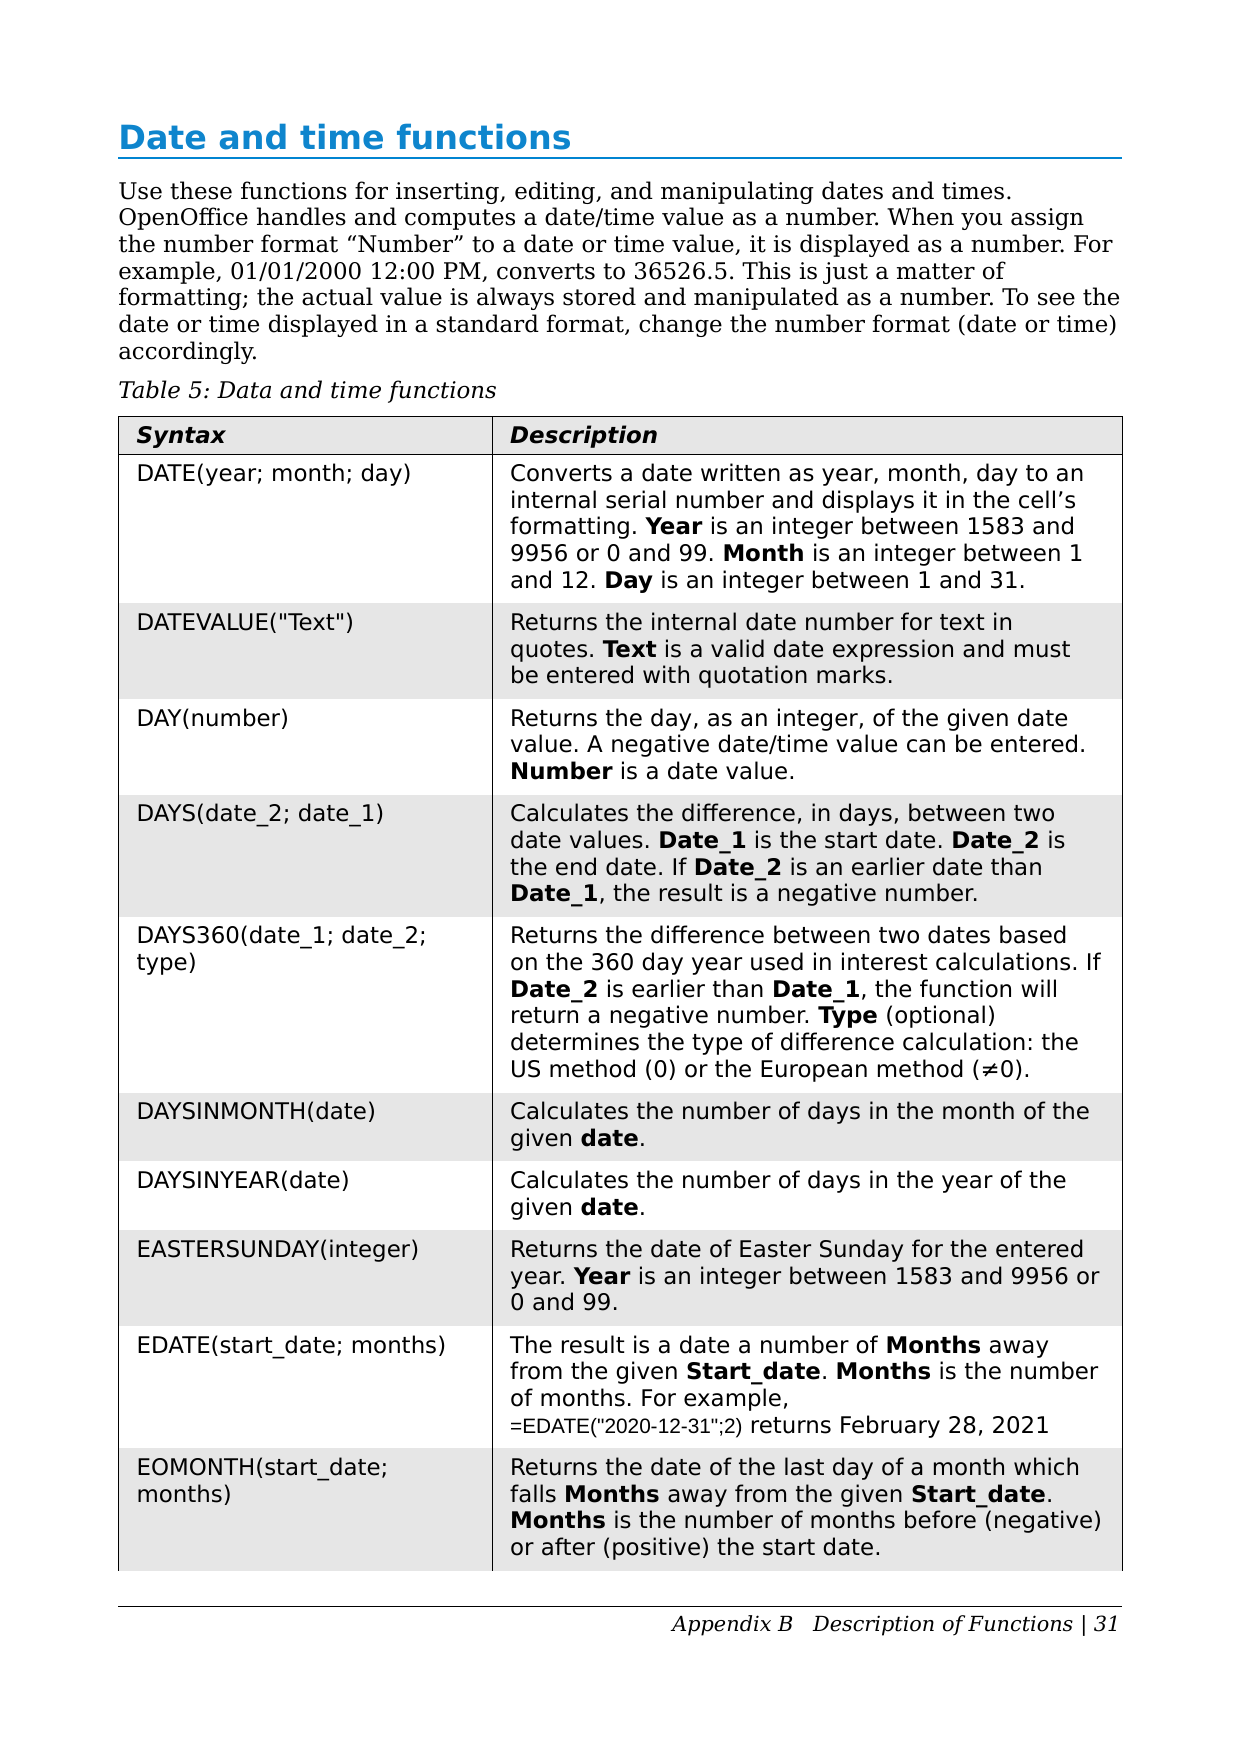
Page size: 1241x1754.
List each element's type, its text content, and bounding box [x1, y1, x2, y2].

table_header Syntax [119, 417, 492, 454]
table_header Description [493, 417, 1122, 454]
table_cell Converts a date written as year, month, day to an internal serial number and displays it in the cell’s formatting. Year is an integer between 1583 and 9956 or 0 and 99. Month is an integer between 1 and 12. Day is an integer between 1 and 31. [493, 455, 1122, 603]
table_cell DAYSINYEAR(date) [119, 1161, 492, 1230]
table_cell DAYS(date_2; date_1) [119, 795, 492, 917]
table_cell Calculates the number of days in the year of the given date. [493, 1161, 1122, 1230]
table_cell EASTERSUNDAY(integer) [119, 1230, 492, 1326]
table_cell DATE(year; month; day) [119, 455, 492, 603]
table_cell Returns the internal date number for text in quotes. Text is a valid date expression and must be entered with quotation marks. [493, 603, 1122, 699]
table_cell Calculates the difference, in days, between two date values. Date_1 is the start date. Date_2 is the end date. If Date_2 is an earlier date than Date_1, the result is a negative number. [493, 795, 1122, 917]
text Table 5: Data and time functions [118, 377, 1122, 404]
table_cell Returns the difference between two dates based on the 360 day year used in interest calculations. If Date_2 is earlier than Date_1, the function will return a negative number. Type (optional) determines the type of difference calculation: the US method (0) or the European method (≠0). [493, 917, 1122, 1092]
table_cell Returns the day, as an integer, of the given date value. A negative date/time value can be entered. Number is a date value. [493, 699, 1122, 794]
table_cell EOMONTH(start_date; months) [119, 1448, 492, 1571]
table_cell DAY(number) [119, 699, 492, 794]
text Use these functions for inserting, editing, and manipulating dates and times. OpenOffice handles and computes a date/time value as a number. When you assign the number format “Number” to a date or time value, it is displayed as a number. For example, 01/01/2000 12:00 PM, converts to 36526.5. This is just a matter of formatting; the actual value is always stored and manipulated as a number. To see the date or time displayed in a standard format, change the number format (date or time) accordingly. [118, 178, 1122, 364]
table_cell DAYSINMONTH(date) [119, 1093, 492, 1161]
table_cell DATEVALUE("Text") [119, 603, 492, 699]
table_cell Returns the date of Easter Sunday for the entered year. Year is an integer between 1583 and 9956 or 0 and 99. [493, 1230, 1122, 1326]
subtitle Date and time functions [118, 118, 1122, 157]
table_cell The result is a date a number of Months away from the given Start_date. Months is the number of months. For example, =EDATE("2020-12-31";2) returns February 28, 2021 [493, 1326, 1122, 1448]
table_cell EDATE(start_date; months) [119, 1326, 492, 1448]
table_cell DAYS360(date_1; date_2; type) [119, 917, 492, 1092]
table_cell Calculates the number of days in the month of the given date. [493, 1093, 1122, 1161]
table_cell Returns the date of the last day of a month which falls Months away from the given Start_date. Months is the number of months before (negative) or after (positive) the start date. [493, 1448, 1122, 1571]
